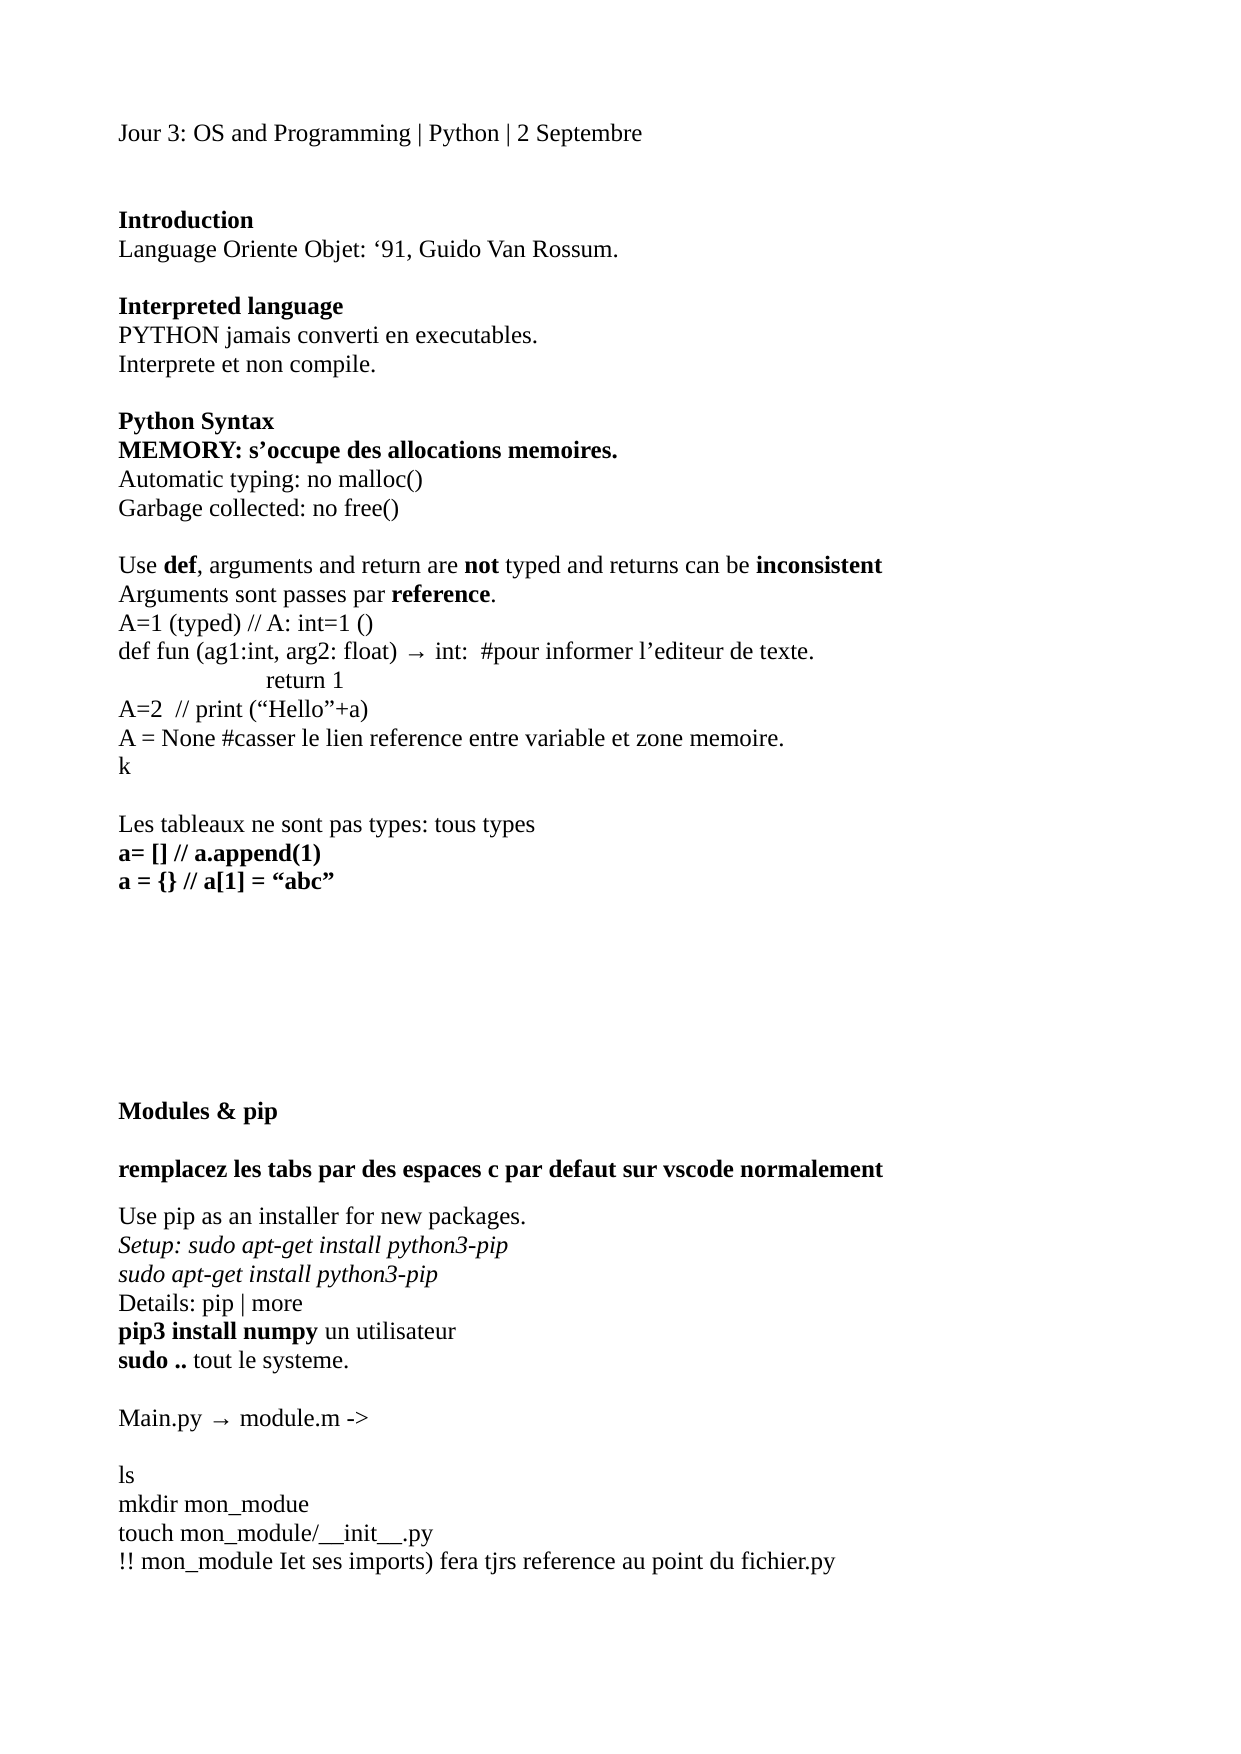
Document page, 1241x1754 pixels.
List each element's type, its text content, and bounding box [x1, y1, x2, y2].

text sudo apt-get install python3-pip [118, 1259, 1122, 1288]
text pip3 install numpy un utilisateur [118, 1316, 1122, 1345]
text Use def, arguments and return are not typed and returns can be inconsistent [118, 550, 1122, 579]
text Setup: sudo apt-get install python3-pip [118, 1230, 1122, 1259]
text Modules & pip [118, 1096, 1122, 1125]
text k [118, 751, 1122, 780]
text A=1 (typed) // A: int=1 () [118, 608, 1122, 636]
text PYTHON jamais converti en executables. [118, 320, 1122, 349]
text Details: pip | more [118, 1288, 1122, 1316]
text !! mon_module Iet ses imports) fera tjrs reference au point du fichier.py [118, 1546, 1122, 1575]
text Interpreted language [118, 291, 1122, 320]
text a= [] // a.append(1) [118, 838, 1122, 866]
text remplacez les tabs par des espaces c par defaut sur vscode normalement [118, 1154, 1122, 1183]
text Language Oriente Objet: ‘91, Guido Van Rossum. [118, 234, 1122, 263]
text a = {} // a[1] = “abc” [118, 866, 1122, 895]
text ls [118, 1460, 1122, 1489]
text def fun (ag1:int, arg2: float) → int: #pour informer l’editeur de texte. [118, 636, 1122, 665]
text A=2 // print (“Hello”+a) [118, 694, 1122, 723]
text Python Syntax [118, 406, 1122, 435]
text sudo .. tout le systeme. [118, 1345, 1122, 1374]
text return 1 [118, 665, 1122, 694]
text Use pip as an installer for new packages. [118, 1201, 1122, 1230]
text A = None #casser le lien reference entre variable et zone memoire. [118, 723, 1122, 751]
text Interprete et non compile. [118, 349, 1122, 378]
text Introduction [118, 205, 1122, 234]
text Automatic typing: no malloc() [118, 464, 1122, 493]
text Les tableaux ne sont pas types: tous types [118, 809, 1122, 838]
text mkdir mon_modue [118, 1489, 1122, 1518]
text MEMORY: s’occupe des allocations memoires. [118, 435, 1122, 464]
text Arguments sont passes par reference. [118, 579, 1122, 608]
text Garbage collected: no free() [118, 493, 1122, 521]
text touch mon_module/__init__.py [118, 1518, 1122, 1546]
text Main.py → module.m -> [118, 1403, 1122, 1431]
